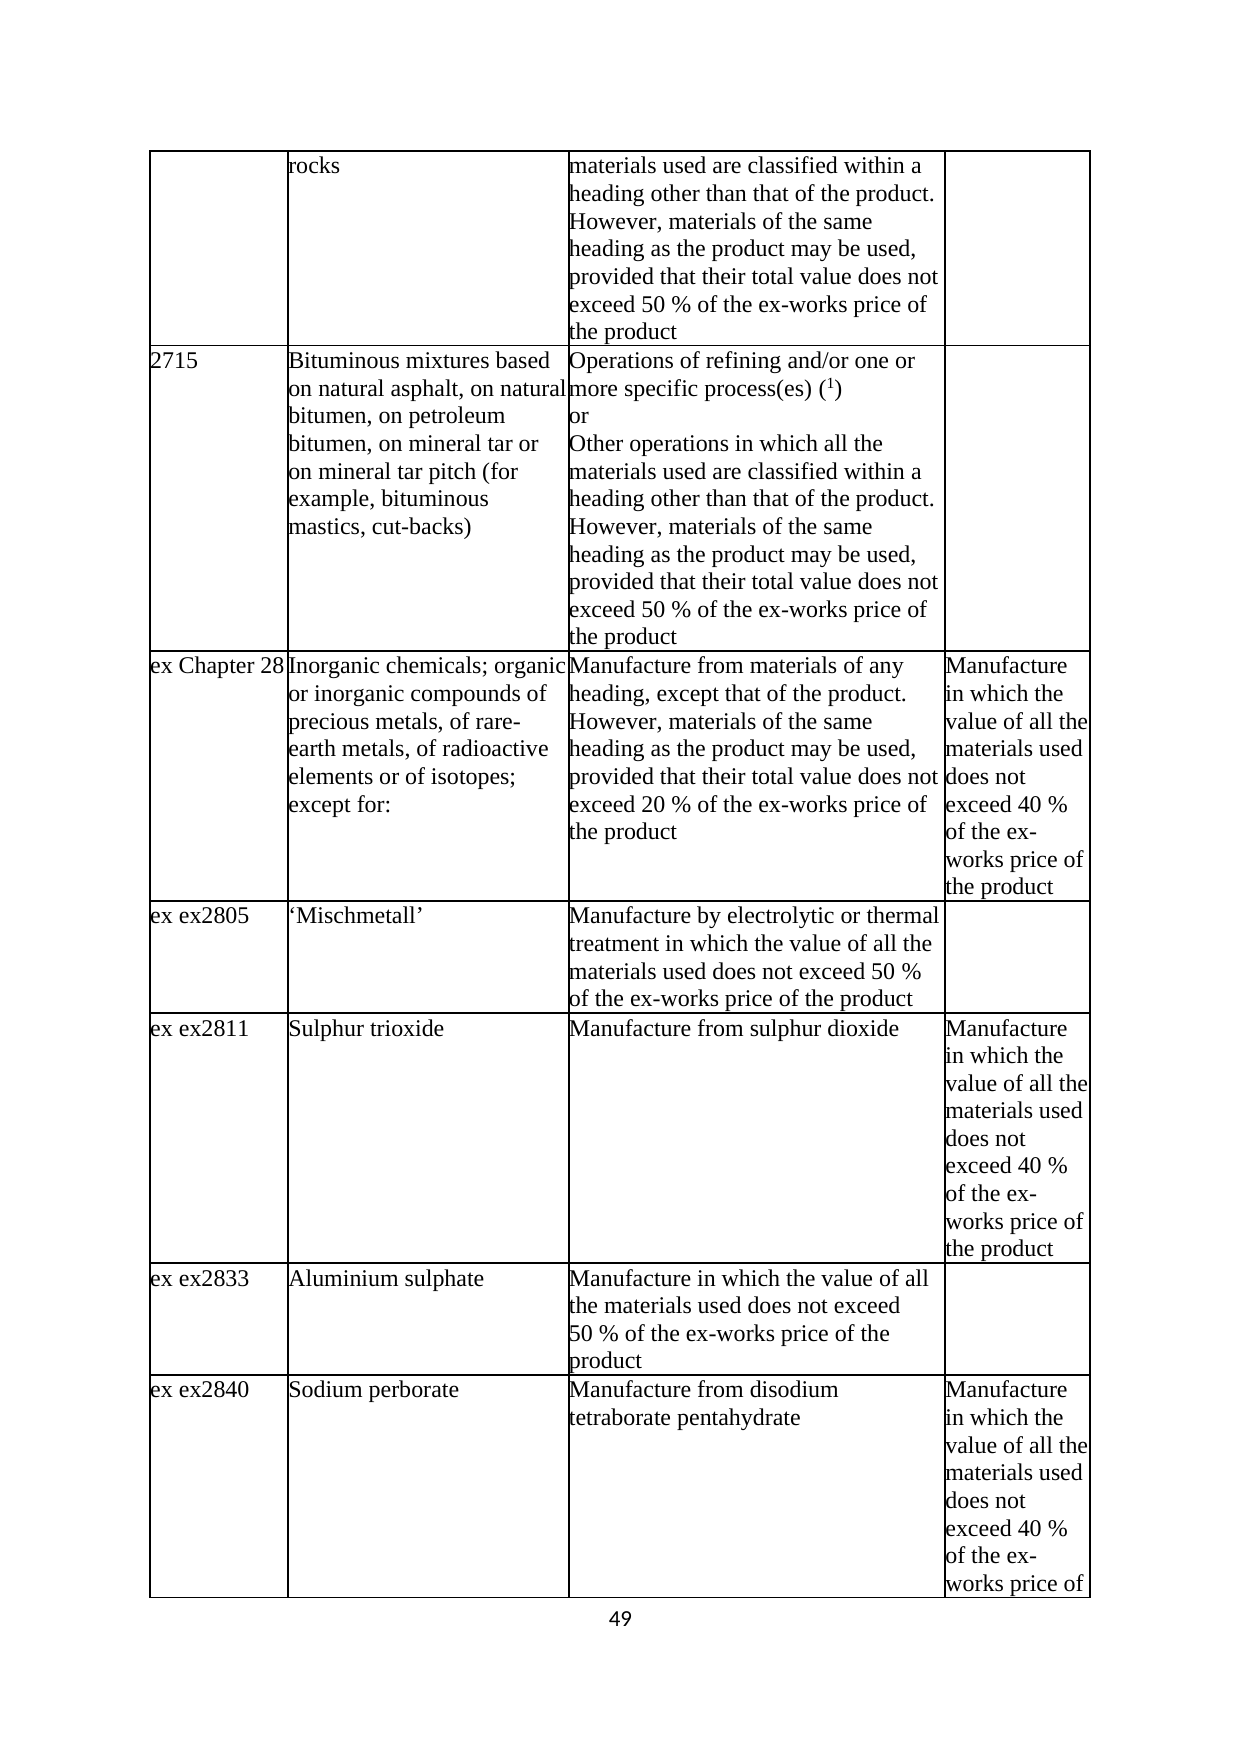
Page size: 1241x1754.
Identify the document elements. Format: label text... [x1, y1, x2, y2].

table_cell Inorganic chemicals; organic or inorganic compounds of precious metals, of rare-earth metals, of radioactive elements or of isotopes; except for: [289, 652, 568, 900]
table_cell [946, 152, 1089, 345]
table_cell materials used are classified within a heading other than that of the product. However, materials of the same heading as the product may be used, provided that their total value does not exceed 50 % of the ex-works price of the product [570, 152, 944, 345]
table_cell [946, 902, 1089, 1012]
table_cell Manufacture from materials of any heading, except that of the product. However, materials of the same heading as the product may be used, provided that their total value does not exceed 20 % of the ex-works price of the product [570, 652, 944, 900]
table_cell ex Chapter 28 [151, 652, 287, 900]
table_cell Manufacture from disodium tetraborate pentahydrate [570, 1376, 944, 1596]
table_cell ex ex2840 [151, 1376, 287, 1596]
table_cell Manufacture in which the value of all the materials used does not exceed 40 % of the ex-works price of the product [946, 1014, 1089, 1262]
table_cell Sulphur trioxide [289, 1014, 568, 1262]
table_cell Manufacture in which the value of all the materials used does not exceed 40 % of the ex-works price of the product [946, 652, 1089, 900]
table_cell Bituminous mixtures based on natural asphalt, on natural bitumen, on petroleum bitumen, on mineral tar or on mineral tar pitch (for example, bituminous mastics, cut-backs) [289, 346, 568, 650]
table_cell 2715 [151, 346, 287, 650]
table_cell rocks [289, 152, 568, 345]
table_cell Manufacture in which the value of all the materials used does not exceed 50 % of the ex-works price of the product [570, 1264, 944, 1374]
table_cell Manufacture by electrolytic or thermal treatment in which the value of all the materials used does not exceed 50 % of the ex-works price of the product [570, 902, 944, 1012]
table_cell ‘Mischmetall’ [289, 902, 568, 1012]
table_cell Manufacture from sulphur dioxide [570, 1014, 944, 1262]
table_cell [946, 346, 1089, 650]
table_cell ex ex2833 [151, 1264, 287, 1374]
table_cell Manufacture in which the value of all the materials used does not exceed 40 % of the ex-works price of [946, 1376, 1089, 1596]
table_cell ex ex2805 [151, 902, 287, 1012]
table_cell ex ex2811 [151, 1014, 287, 1262]
table_cell Sodium perborate [289, 1376, 568, 1596]
table_cell [946, 1264, 1089, 1374]
table_cell Aluminium sulphate [289, 1264, 568, 1374]
table_cell [151, 152, 287, 345]
table_cell Operations of refining and/or one or more specific process(es) (1) or Other operations in which all the materials used are classified within a heading other than that of the product. However, materials of the same heading as the product may be used, provided that their total value does not exceed 50 % of the ex-works price of the product [570, 346, 944, 650]
